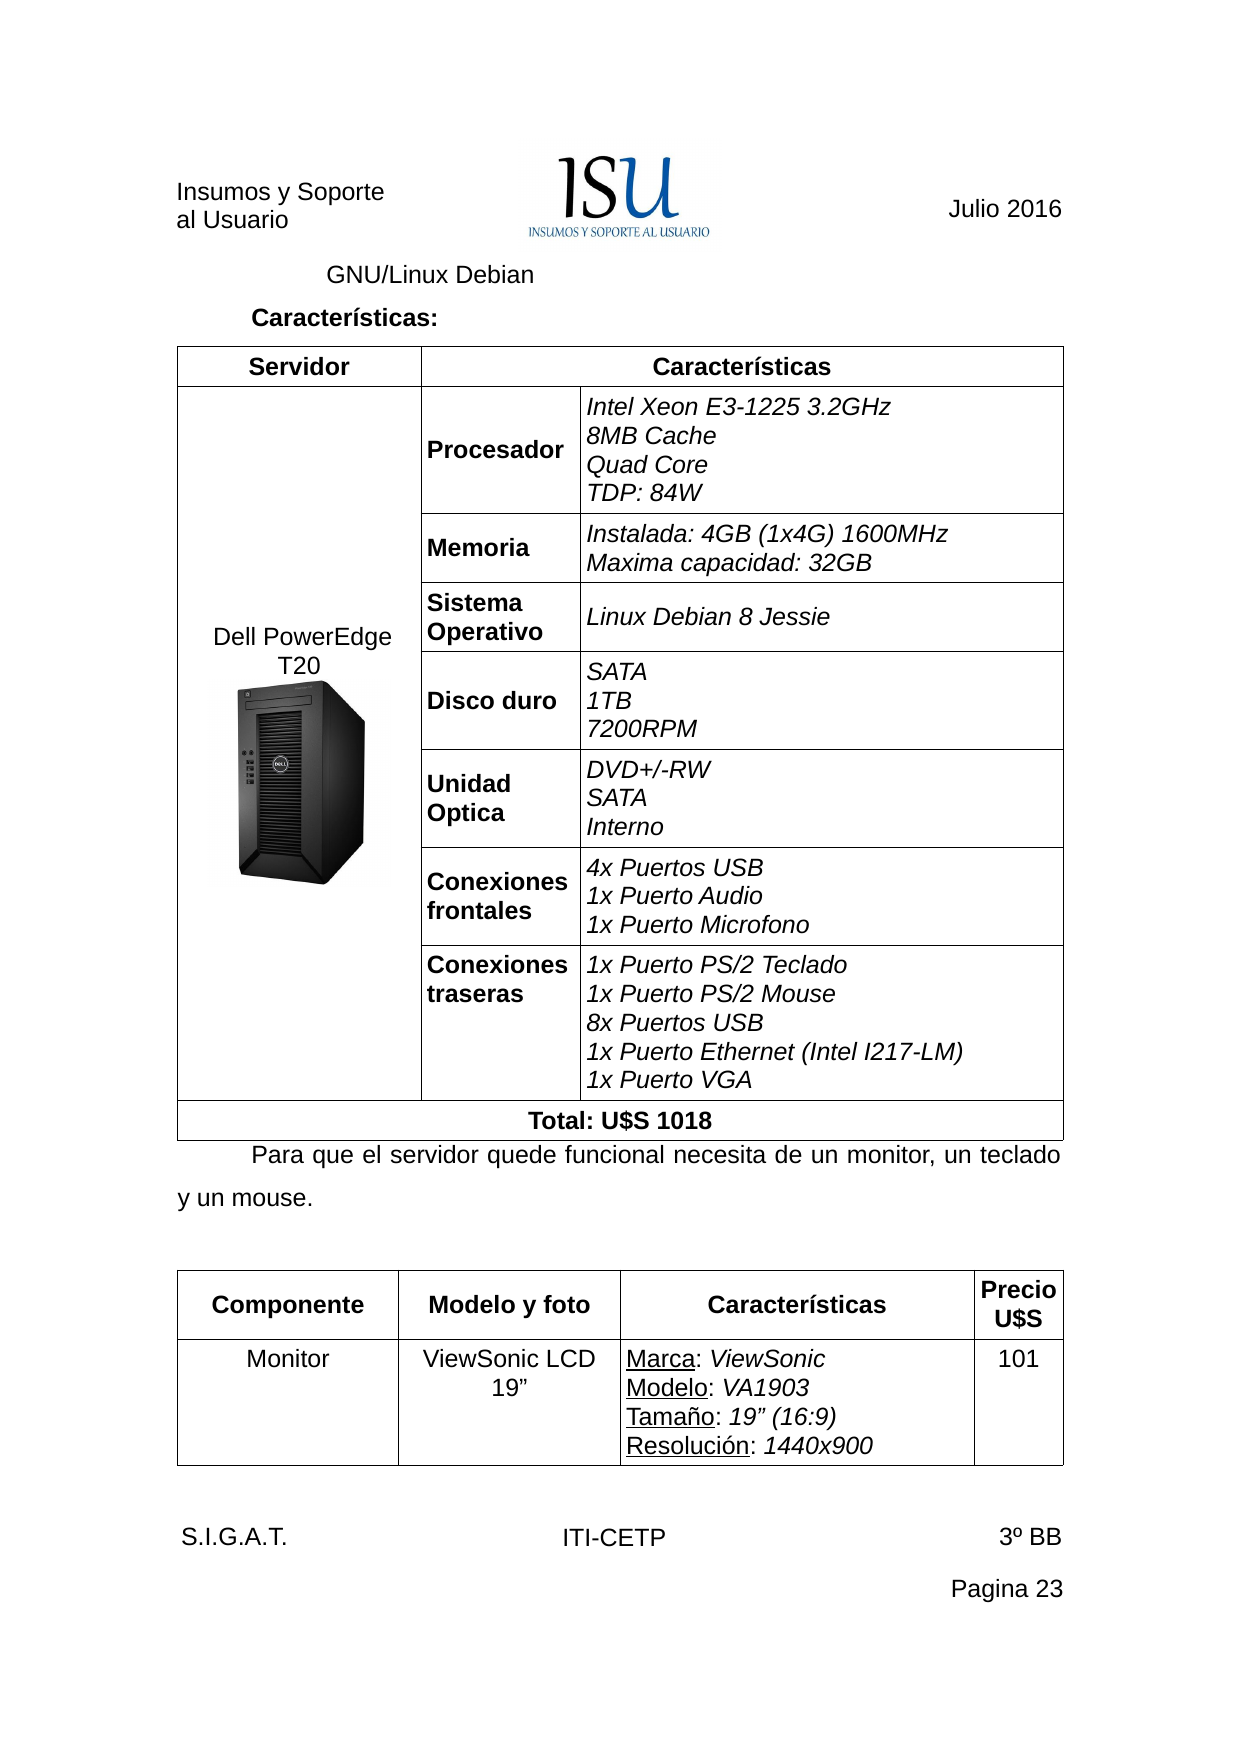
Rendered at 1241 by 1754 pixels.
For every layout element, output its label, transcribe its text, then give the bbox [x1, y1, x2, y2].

table_cell 101 [975, 1340, 1063, 1465]
table_header Características [621, 1271, 974, 1339]
list GNU/Linux Debian [288, 260, 1063, 288]
table_header Modelo y foto [399, 1271, 620, 1339]
table_header Precio U$S [975, 1271, 1063, 1339]
table_cell Unidad Optica [422, 750, 580, 847]
table_cell SATA 1TB 7200RPM [581, 652, 1063, 749]
table_cell ViewSonic LCD 19” [399, 1340, 620, 1465]
picture [517, 138, 723, 252]
table_cell 1x Puerto PS/2 Teclado 1x Puerto PS/2 Mouse 8x Puertos USB 1x Puerto Ethernet (Intel I217-LM) 1x Puerto VGA [581, 946, 1063, 1100]
text Para que el servidor quede funcional necesita de un monitor, un teclado y un mouse. [177, 1141, 1063, 1212]
table_cell Conexiones frontales [422, 848, 580, 944]
table_cell Procesador [422, 387, 580, 513]
table_cell Marca: ViewSonic Modelo: VA1903 Tamaño: 19” (16:9) Resolución: 1440x900 [621, 1340, 974, 1465]
table_cell Instalada: 4GB (1x4G) 1600MHz Maxima capacidad: 32GB [581, 514, 1063, 582]
table_cell Memoria [422, 514, 580, 582]
table_cell Total: U$S 1018 [178, 1101, 1063, 1140]
picture [207, 679, 391, 887]
table_header Componente [178, 1271, 398, 1339]
table_cell Intel Xeon E3-1225 3.2GHz 8MB Cache Quad Core TDP: 84W [581, 387, 1063, 513]
table_cell Conexiones traseras [422, 946, 580, 1100]
table_cell Disco duro [422, 652, 580, 749]
table_cell Sistema Operativo [422, 583, 580, 651]
table_cell 4x Puertos USB 1x Puerto Audio 1x Puerto Microfono [581, 848, 1063, 944]
table_cell Monitor [178, 1340, 398, 1465]
text Características: [177, 303, 1063, 332]
table_cell Linux Debian 8 Jessie [581, 583, 1063, 651]
table_header Características [422, 347, 1063, 386]
table_cell Dell PowerEdge T20 [178, 387, 421, 1100]
table_cell DVD+/-RW SATA Interno [581, 750, 1063, 847]
table_header Servidor [178, 347, 421, 386]
